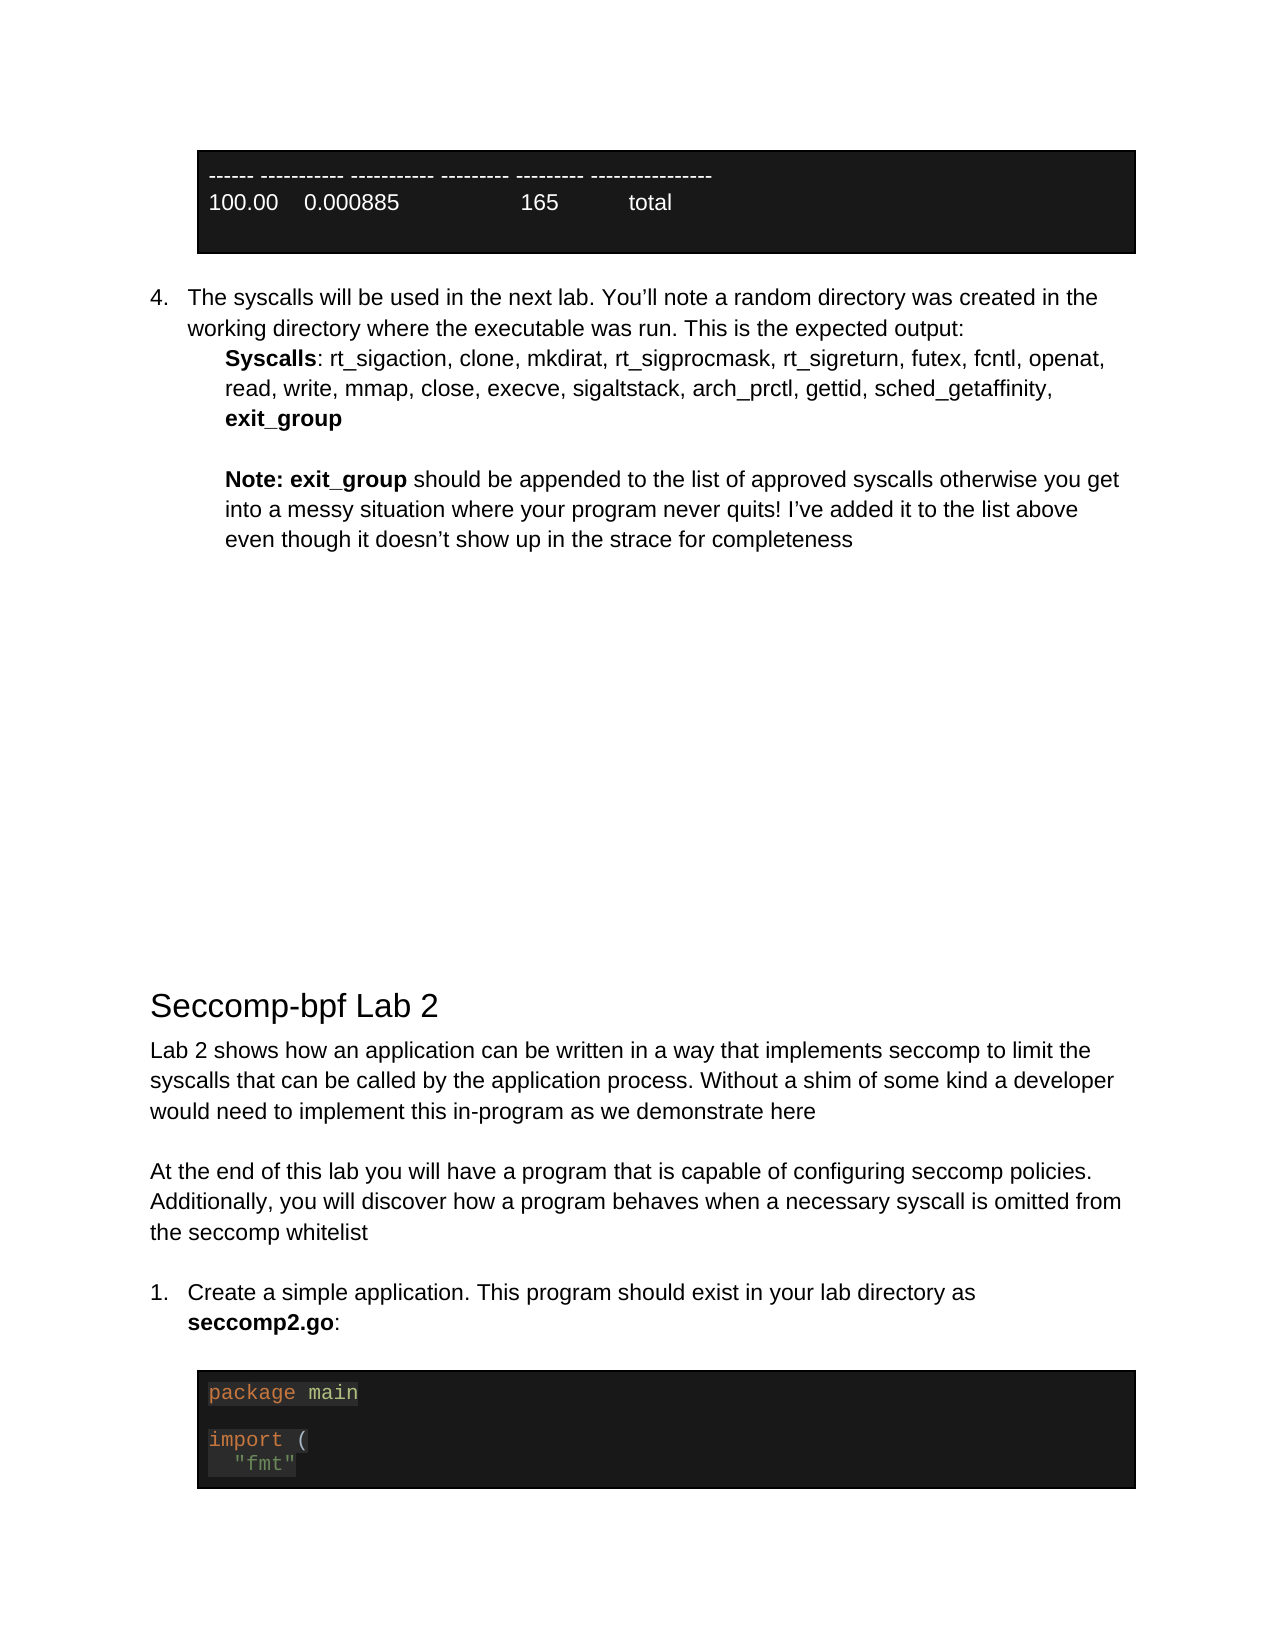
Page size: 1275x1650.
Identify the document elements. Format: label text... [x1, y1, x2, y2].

text Note: exit_group should be appended to the list of approved syscalls otherwise you get into a messy situation where your program never quits! I’ve added it to the list above even though it doesn’t show up in the strace for completeness [225, 466, 1125, 552]
table_header package main import ( "fmt" [199, 1372, 1134, 1487]
subtitle Seccomp-bpf Lab 2 [150, 986, 1125, 1025]
list The syscalls will be used in the next lab. You’ll note a random directory was created in the working directory where the executable was run. This is the expected output: [150, 284, 1125, 341]
list Create a simple application. This program should exist in your lab directory as seccomp2.go: [150, 1279, 1125, 1366]
table_header ------ ----------- ----------- --------- --------- ---------------- 100.00 0.000885 165 total [199, 152, 1134, 252]
text Lab 2 shows how an application can be written in a way that implements seccomp to limit the syscalls that can be called by the application process. Without a shim of some kind a developer would need to implement this in-program as we demonstrate here [150, 1037, 1125, 1124]
text Syscalls: rt_sigaction, clone, mkdirat, rt_sigprocmask, rt_sigreturn, futex, fcntl, openat, read, write, mmap, close, execve, sigaltstack, arch_prctl, gettid, sched_getaffinity, exit_group [225, 345, 1125, 431]
text At the end of this lab you will have a program that is capable of configuring seccomp policies. Additionally, you will discover how a program behaves when a necessary syscall is omitted from the seccomp whitelist [150, 1158, 1125, 1245]
